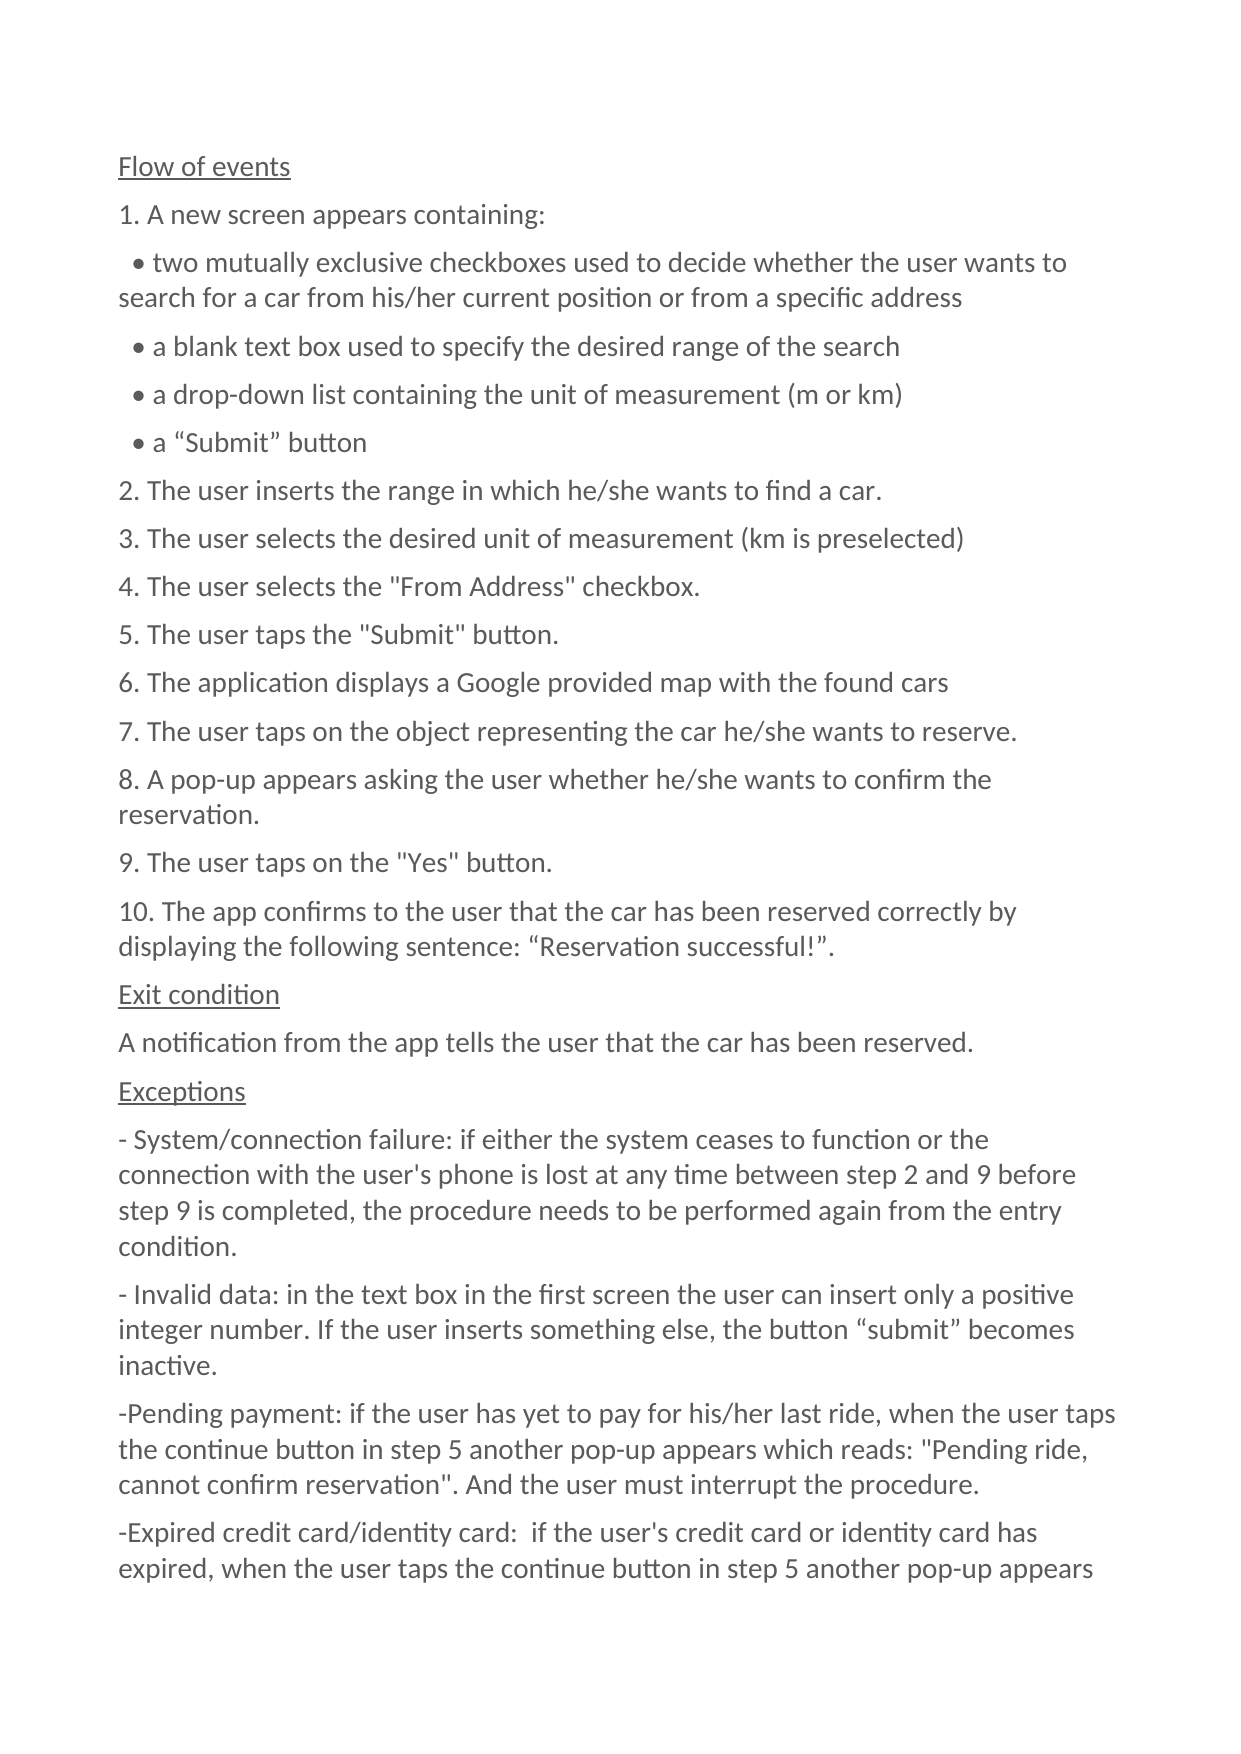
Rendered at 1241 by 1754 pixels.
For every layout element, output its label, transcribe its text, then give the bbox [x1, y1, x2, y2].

text 3. The user selects the desired unit of measurement (km is preselected) [118, 520, 1122, 556]
text • a blank text box used to specify the desired range of the search [118, 328, 1122, 363]
text 9. The user taps on the "Yes" button. [118, 844, 1122, 880]
text - Invalid data: in the text box in the first screen the user can insert only a positive integer number. If the user inserts something else, the button “submit” becomes inactive. [118, 1276, 1122, 1383]
text 7. The user taps on the object representing the car he/she wants to reserve. [118, 713, 1122, 748]
text -Pending payment: if the user has yet to pay for his/her last ride, when the user taps the continue button in step 5 another pop-up appears which reads: "Pending ride, cannot confirm reservation". And the user must interrupt the procedure. [118, 1395, 1122, 1502]
text 1. A new screen appears containing: [118, 196, 1122, 231]
text - System/connection failure: if either the system ceases to function or the connection with the user's phone is lost at any time between step 2 and 9 before step 9 is completed, the procedure needs to be performed again from the entry condition. [118, 1121, 1122, 1263]
text 8. A pop-up appears asking the user whether he/she wants to confirm the reservation. [118, 761, 1122, 832]
text 2. The user inserts the range in which he/she wants to find a car. [118, 472, 1122, 508]
text -Expired credit card/identity card: if the user's credit card or identity card has expired, when the user taps the continue button in step 5 another pop-up appears [118, 1514, 1122, 1586]
text 4. The user selects the "From Address" checkbox. [118, 568, 1122, 604]
subtitle Exit condition [118, 976, 1122, 1012]
text 10. The app confirms to the user that the car has been reserved correctly by displaying the following sentence: “Reservation successful!”. [118, 893, 1122, 964]
text • a “Submit” button [118, 424, 1122, 459]
text 6. The application displays a Google provided map with the found cars [118, 664, 1122, 700]
subtitle Exceptions [118, 1073, 1122, 1108]
text • a drop-down list containing the unit of measurement (m or km) [118, 376, 1122, 411]
subtitle Flow of events [118, 148, 1122, 183]
text 5. The user taps the "Submit" button. [118, 616, 1122, 652]
text • two mutually exclusive checkboxes used to decide whether the user wants to search for a car from his/her current position or from a specific address [118, 244, 1122, 315]
text A notification from the app tells the user that the car has been reserved. [118, 1024, 1122, 1060]
